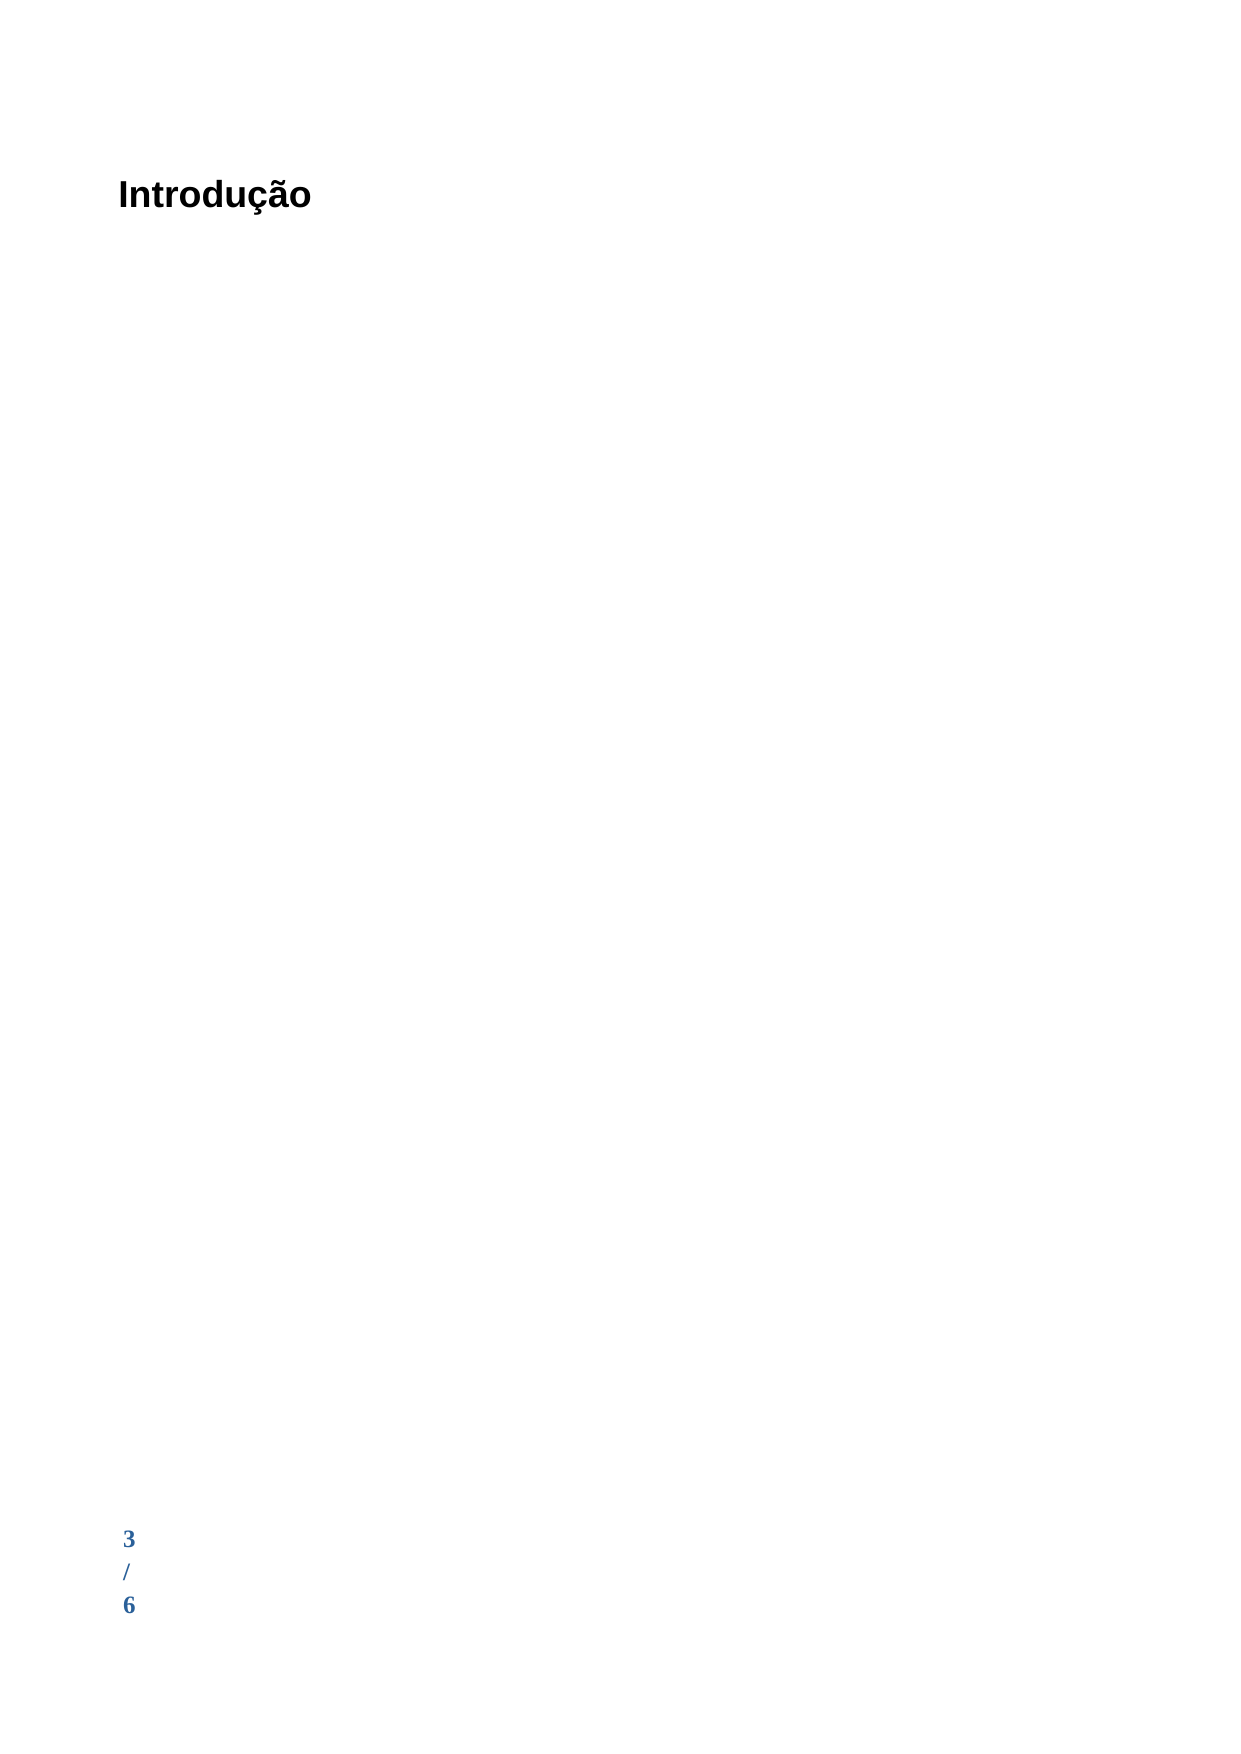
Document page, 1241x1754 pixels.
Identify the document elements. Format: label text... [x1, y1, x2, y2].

subtitle Introdução [118, 172, 1122, 215]
